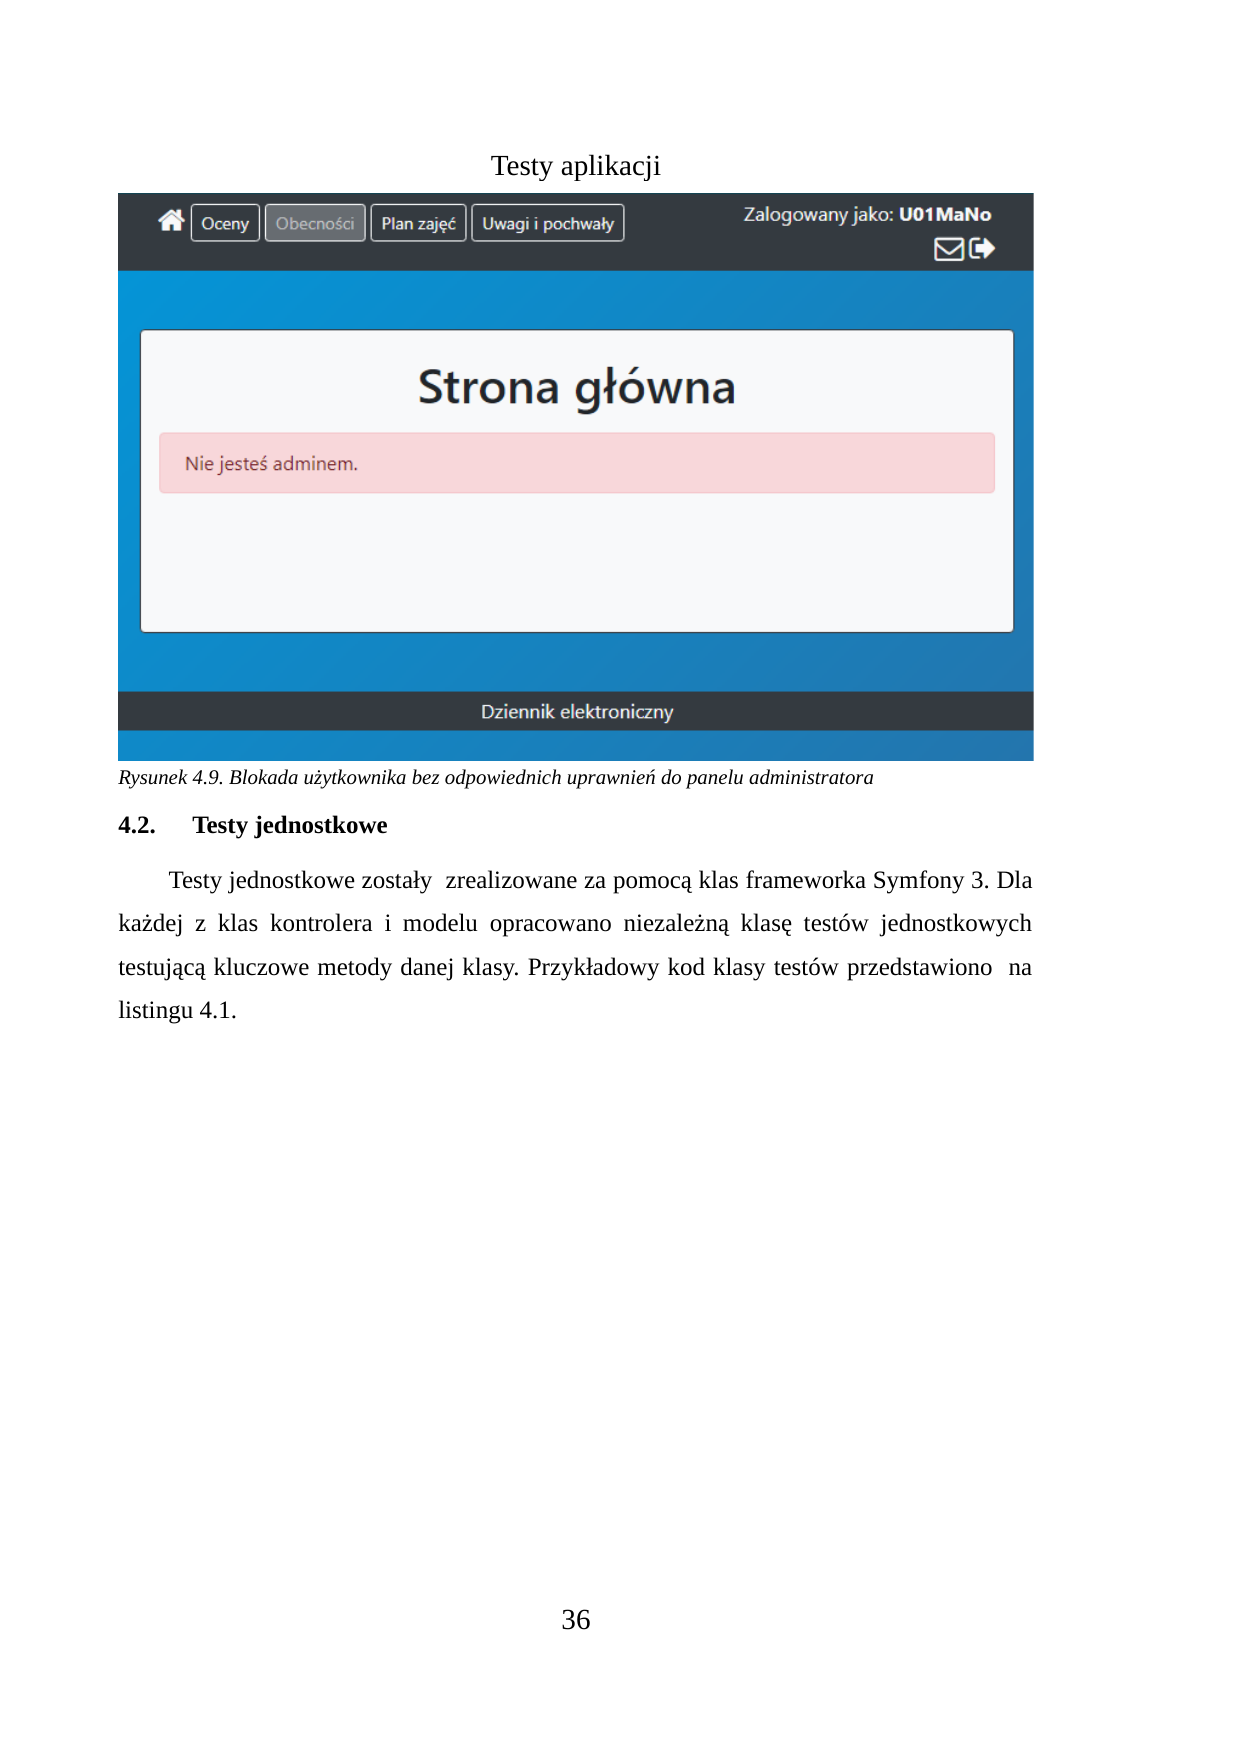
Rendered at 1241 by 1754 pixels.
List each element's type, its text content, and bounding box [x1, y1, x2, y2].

text Testy jednostkowe zostały zrealizowane za pomocą klas frameworka Symfony 3. Dla każdej z klas kontrolera i modelu opracowano niezależną klasę testów jednostkowych testującą kluczowe metody danej klasy. Przykładowy kod klasy testów przedstawiono na listingu 4.1. [118, 865, 1033, 1023]
subtitle Testy jednostkowe [118, 810, 1033, 838]
picture [118, 193, 1034, 761]
text Rysunek 4.9. Blokada użytkownika bez odpowiednich uprawnień do panelu administratora [118, 761, 1033, 789]
